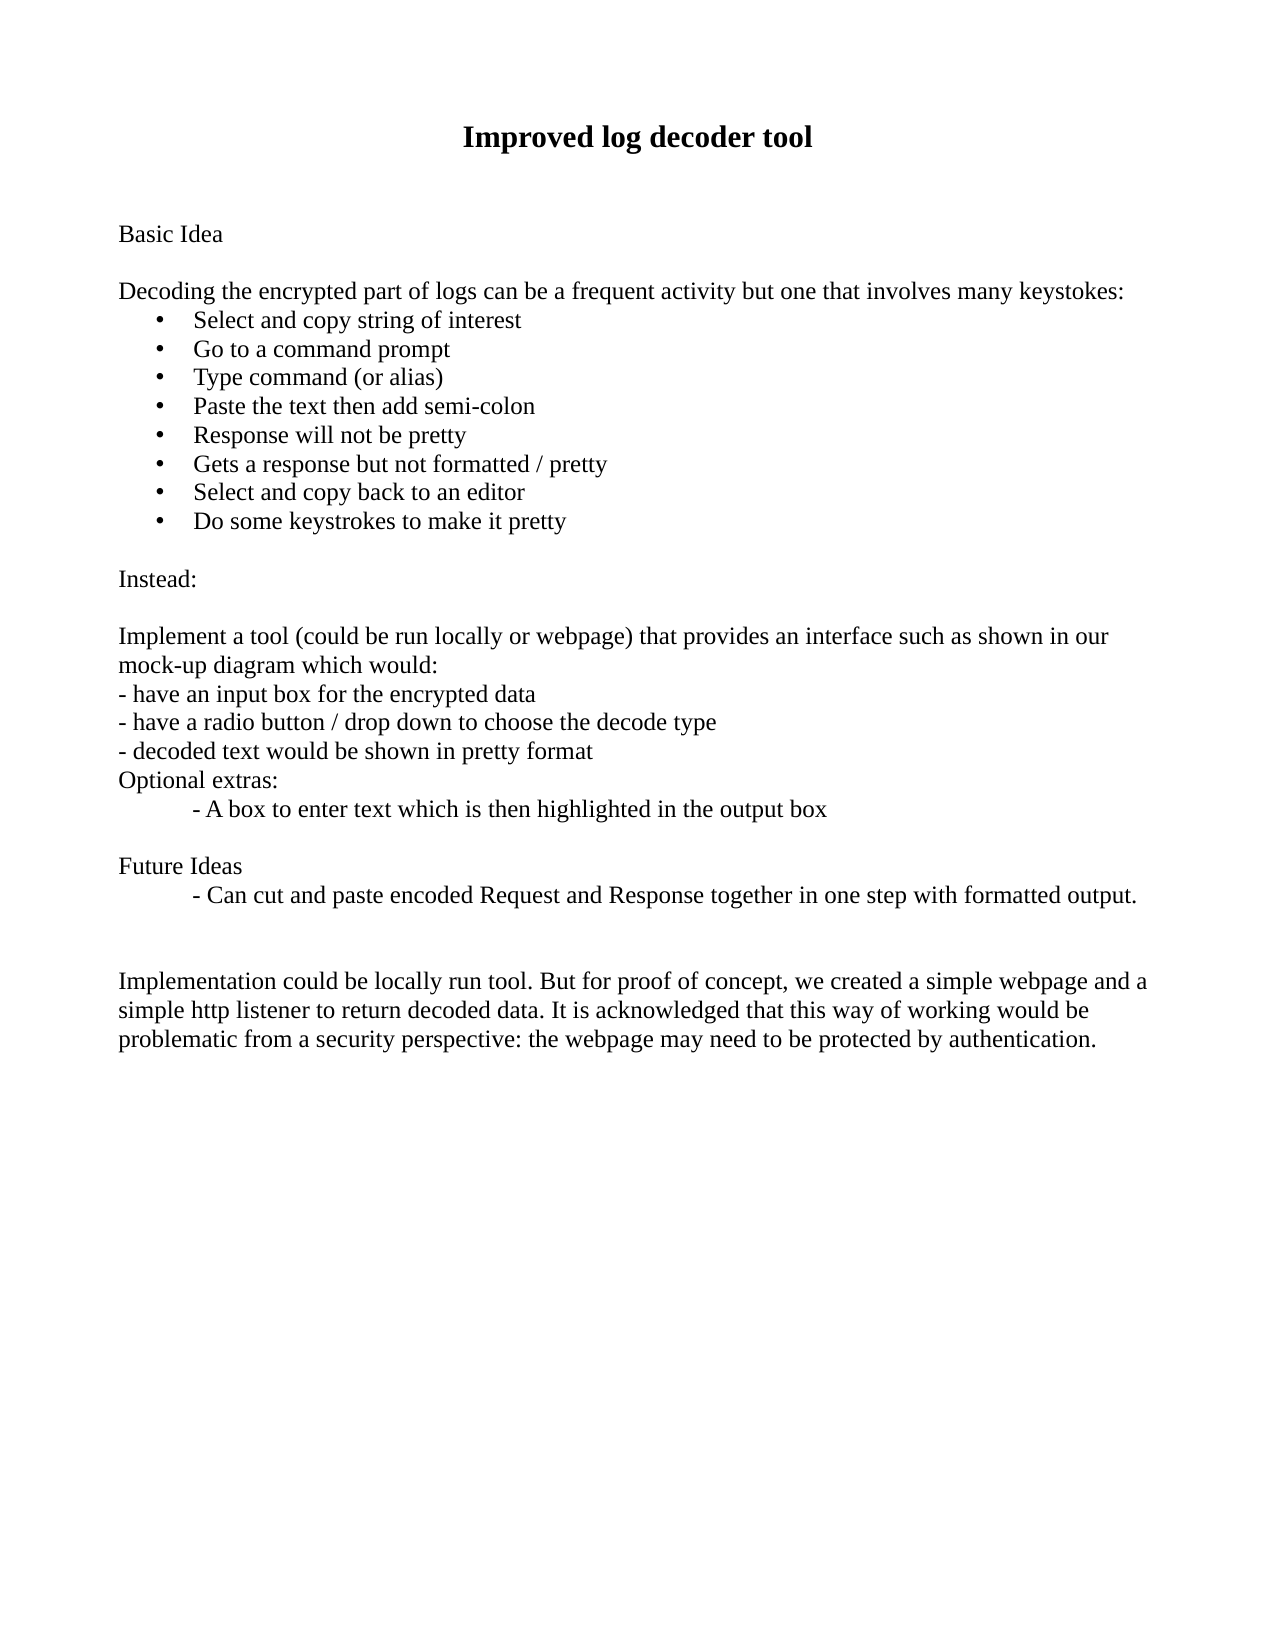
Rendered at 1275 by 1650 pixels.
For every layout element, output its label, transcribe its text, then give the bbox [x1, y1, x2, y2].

list Paste the text then add semi-colon [156, 391, 1157, 420]
text Implementation could be locally run tool. But for proof of concept, we created a simple webpage and a simple http listener to return decoded data. It is acknowledged that this way of working would be problematic from a security perspective: the webpage may need to be protected by authentication. [118, 966, 1157, 1052]
list Select and copy back to an editor [156, 477, 1157, 506]
list Response will not be pretty [156, 420, 1157, 449]
list Select and copy string of interest [156, 305, 1157, 334]
text Improved log decoder tool [118, 118, 1157, 154]
text Decoding the encrypted part of logs can be a frequent activity but one that involves many keystokes: [118, 276, 1157, 305]
text - Can cut and paste encoded Request and Response together in one step with formatted output. [118, 880, 1157, 909]
text Basic Idea [118, 219, 1157, 247]
text Optional extras: [118, 765, 1157, 794]
text - have an input box for the encrypted data [118, 679, 1157, 707]
text Instead: [118, 564, 1157, 592]
list Go to a command prompt [156, 334, 1157, 362]
list Gets a response but not formatted / pretty [156, 449, 1157, 477]
text - A box to enter text which is then highlighted in the output box [118, 794, 1157, 822]
list Do some keystrokes to make it pretty [156, 506, 1157, 535]
text Implement a tool (could be run locally or webpage) that provides an interface such as shown in our mock-up diagram which would: [118, 621, 1157, 679]
text Future Ideas [118, 851, 1157, 880]
list Type command (or alias) [156, 362, 1157, 391]
text - have a radio button / drop down to choose the decode type [118, 707, 1157, 736]
text - decoded text would be shown in pretty format [118, 736, 1157, 765]
